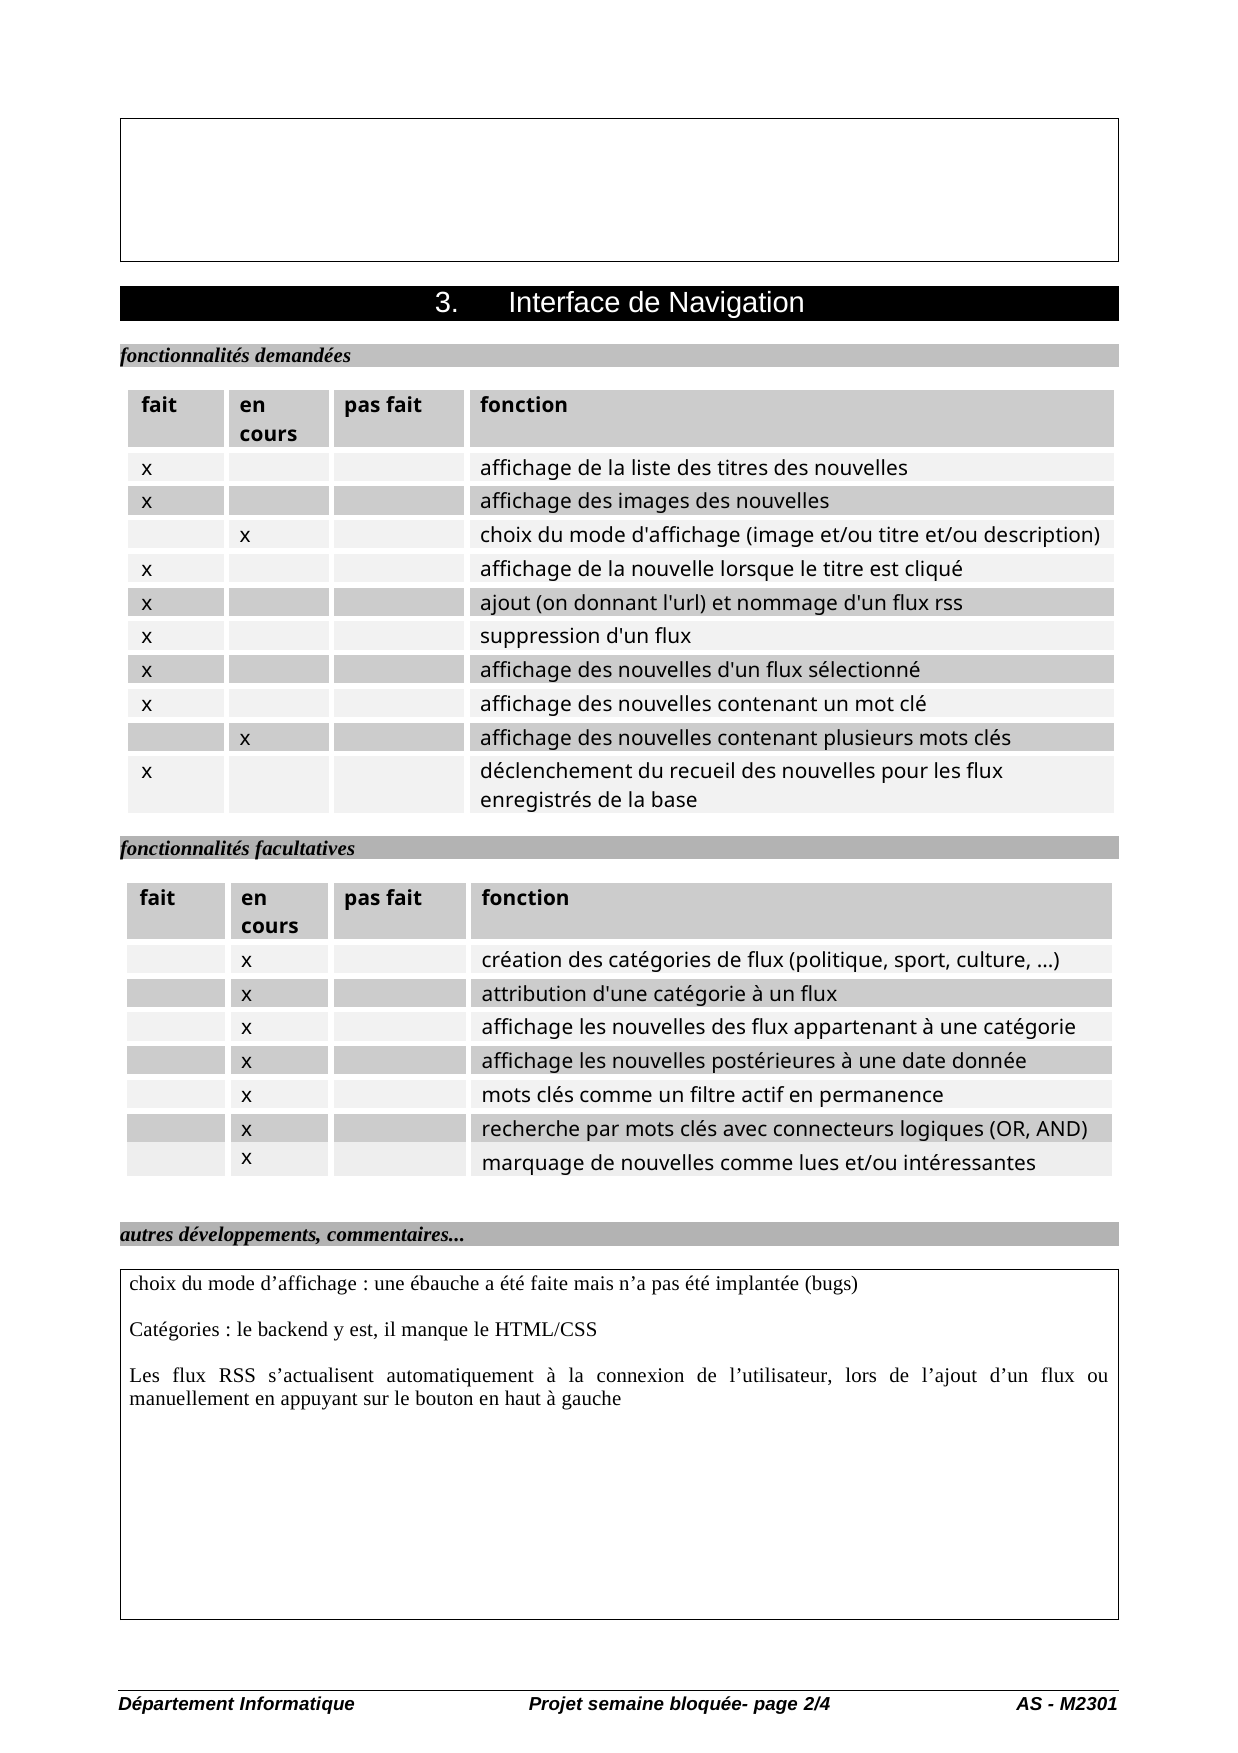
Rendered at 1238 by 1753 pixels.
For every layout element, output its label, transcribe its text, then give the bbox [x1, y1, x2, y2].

table_cell mots clés comme un filtre actif en permanence [471, 1080, 1112, 1108]
table_cell x [231, 1114, 328, 1142]
table_header en cours [231, 883, 328, 939]
table_cell [229, 588, 329, 616]
table_cell [334, 1114, 466, 1142]
text fonctionnalités demandées [120, 344, 1119, 367]
table_cell x [128, 756, 224, 813]
table_header pas fait [334, 390, 464, 447]
table_cell suppression d'un flux [470, 621, 1114, 650]
table_cell choix du mode d'affichage (image et/ou titre et/ou description) [470, 520, 1114, 548]
table_cell [334, 979, 466, 1007]
list Interface de Navigation [120, 286, 1119, 320]
table_cell affichage de la liste des titres des nouvelles [470, 453, 1114, 481]
table_cell [127, 945, 225, 973]
table_cell [127, 1080, 225, 1108]
table_cell [334, 756, 464, 813]
table_cell x [231, 945, 328, 973]
table_header pas fait [334, 883, 466, 939]
table_cell [127, 1046, 225, 1074]
table_cell [334, 1142, 466, 1176]
table_cell [334, 655, 464, 683]
table_cell [334, 588, 464, 616]
text fonctionnalités facultatives [120, 836, 1119, 859]
table_cell affichage des nouvelles contenant un mot clé [470, 689, 1114, 717]
table_cell [334, 520, 464, 548]
table_cell [334, 689, 464, 717]
table_cell affichage des nouvelles contenant plusieurs mots clés [470, 723, 1114, 751]
table_cell déclenchement du recueil des nouvelles pour les flux enregistrés de la base [470, 756, 1114, 813]
table_cell [229, 655, 329, 683]
table_cell création des catégories de flux (politique, sport, culture, ...) [471, 945, 1112, 973]
table_cell affichage les nouvelles des flux appartenant à une catégorie [471, 1012, 1112, 1041]
table_cell x [231, 1142, 328, 1176]
table_cell [127, 1142, 225, 1176]
text Les flux RSS s’actualisent automatiquement à la connexion de l’utilisateur, lors de l’ajout d’un flux ou manuellement en appuyant sur le bouton en haut à gauche [121, 1361, 1118, 1410]
table_cell affichage des nouvelles d'un flux sélectionné [470, 655, 1114, 683]
table_cell [334, 1046, 466, 1074]
table_cell x [231, 1080, 328, 1108]
table_cell [334, 723, 464, 751]
table_cell x [229, 520, 329, 548]
table_cell affichage de la nouvelle lorsque le titre est cliqué [470, 554, 1114, 582]
table_cell [128, 723, 224, 751]
text choix du mode d’affichage : une ébauche a été faite mais n’a pas été implantée (bugs) [121, 1270, 1118, 1295]
table_cell affichage des images des nouvelles [470, 486, 1114, 515]
text Catégories : le backend y est, il manque le HTML/CSS [121, 1314, 1118, 1341]
table_cell [127, 1012, 225, 1041]
table_header fonction [471, 883, 1112, 939]
table_cell recherche par mots clés avec connecteurs logiques (OR, AND) [471, 1114, 1112, 1142]
table_cell [229, 486, 329, 515]
table_cell marquage de nouvelles comme lues et/ou intéressantes [471, 1142, 1112, 1176]
table_cell x [231, 1012, 328, 1041]
table_cell x [128, 588, 224, 616]
text autres développements, commentaires... [120, 1222, 1119, 1246]
table_cell [334, 621, 464, 650]
table_cell x [128, 655, 224, 683]
table_cell [229, 756, 329, 813]
table_cell [334, 453, 464, 481]
table_cell [127, 979, 225, 1007]
table_cell x [128, 486, 224, 515]
table_cell x [128, 689, 224, 717]
table_cell x [128, 621, 224, 650]
table_cell [128, 520, 224, 548]
table_cell [334, 1012, 466, 1041]
table_cell [334, 945, 466, 973]
table_cell [334, 554, 464, 582]
table_cell x [231, 979, 328, 1007]
table_cell x [128, 453, 224, 481]
table_cell ajout (on donnant l'url) et nommage d'un flux rss [470, 588, 1114, 616]
table_cell [229, 453, 329, 481]
table_header fait [127, 883, 225, 939]
table_header fait [128, 390, 224, 447]
table_cell x [229, 723, 329, 751]
table_cell [229, 621, 329, 650]
table_cell [334, 486, 464, 515]
table_cell [229, 689, 329, 717]
table_cell [334, 1080, 466, 1108]
table_cell affichage les nouvelles postérieures à une date donnée [471, 1046, 1112, 1074]
table_cell x [128, 554, 224, 582]
table_header en cours [229, 390, 329, 447]
table_header fonction [470, 390, 1114, 447]
table_cell [229, 554, 329, 582]
table_cell x [231, 1046, 328, 1074]
table_cell attribution d'une catégorie à un flux [471, 979, 1112, 1007]
table_cell [127, 1114, 225, 1142]
